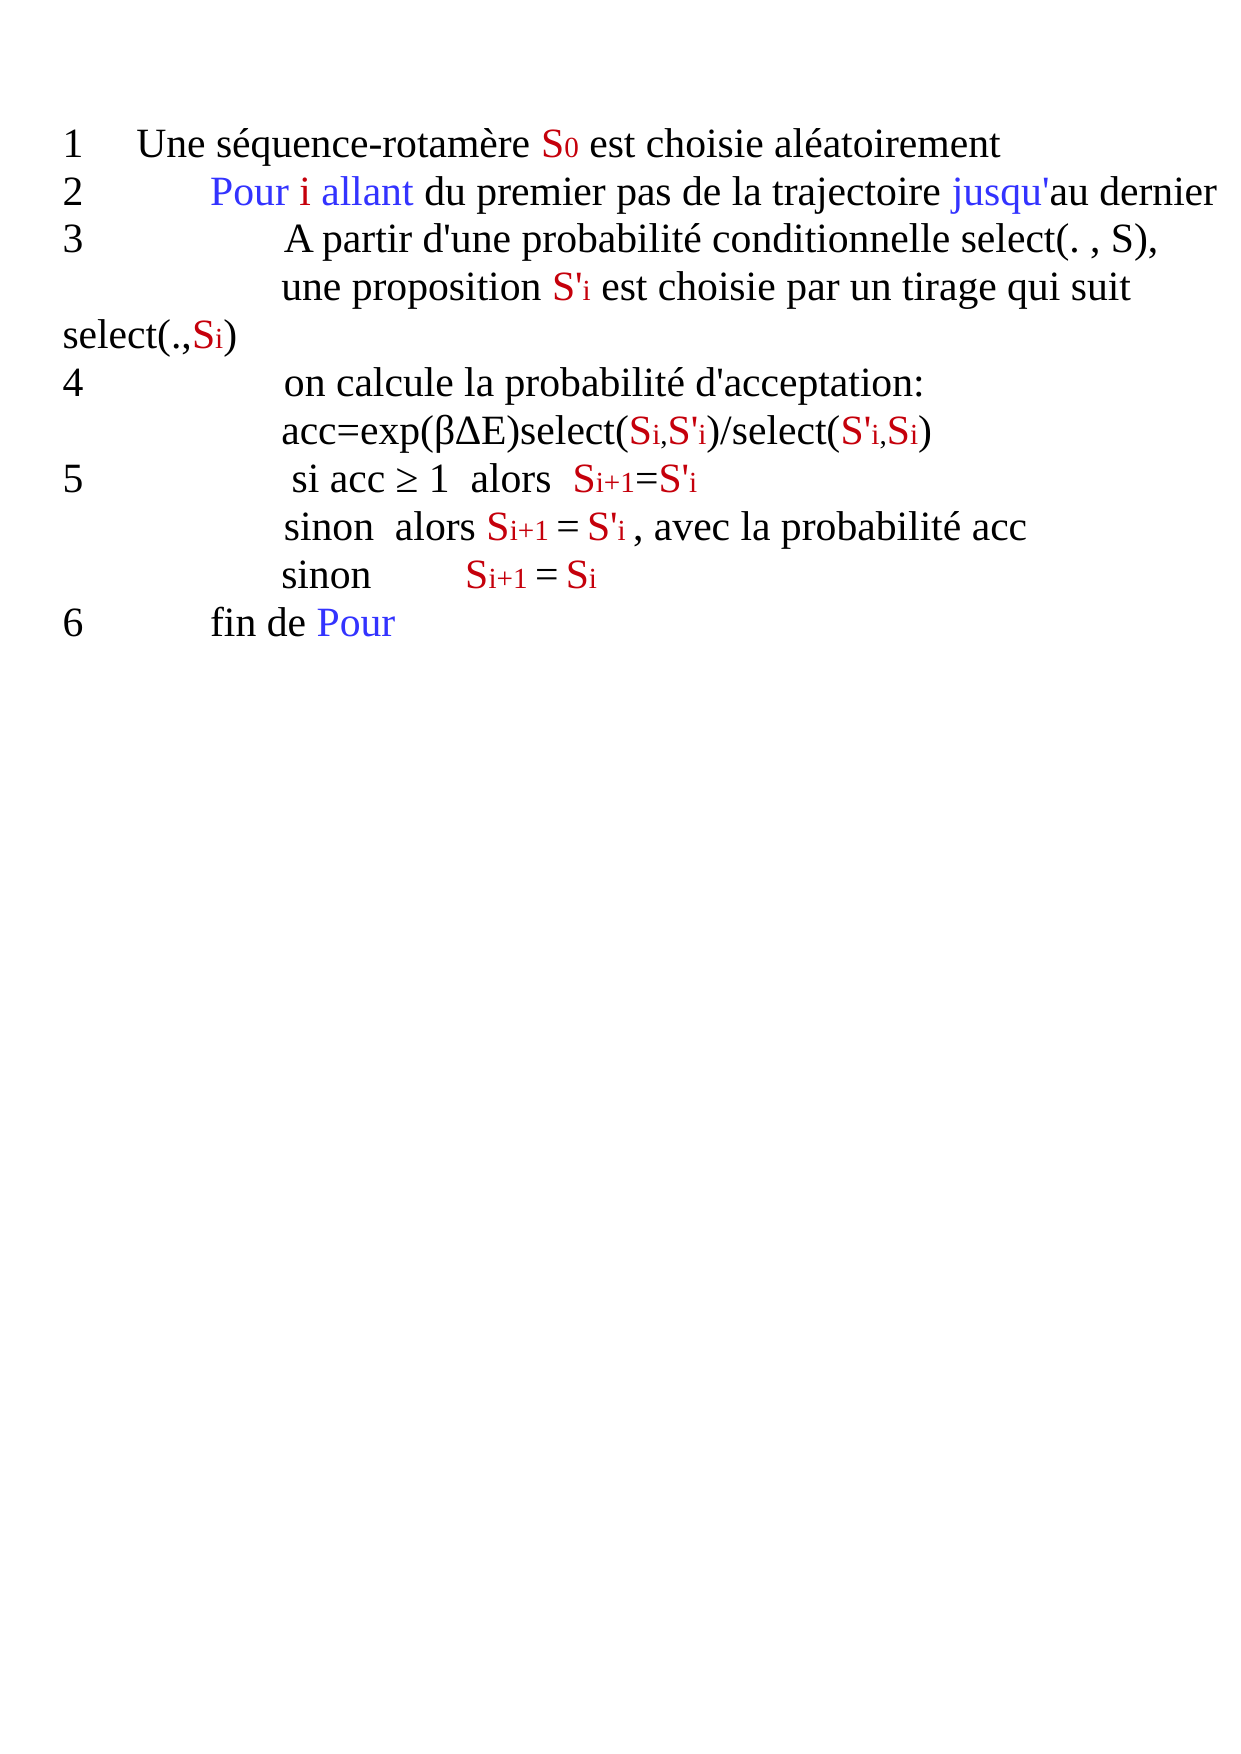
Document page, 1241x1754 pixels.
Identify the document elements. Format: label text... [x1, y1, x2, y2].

text sinon alors Si+1 = S'i , avec la probabilité acc [62, 501, 1222, 549]
text 4 on calcule la probabilité d'acceptation: [62, 358, 1222, 406]
text 1 Une séquence-rotamère S0 est choisie aléatoirement [62, 118, 1222, 166]
text 6 fin de Pour [62, 597, 1222, 645]
text 2 Pour i allant du premier pas de la trajectoire jusqu'au dernier [62, 166, 1222, 214]
text une proposition S'i est choisie par un tirage qui suit select(.,Si) [62, 262, 1222, 358]
text 3 A partir d'une probabilité conditionnelle select(. , S), [62, 214, 1222, 262]
text 5 si acc ≥ 1 alors Si+1=S'i [62, 453, 1222, 501]
text acc=exp(β∆E)select(Si,S'i)/select(S'i,Si) [62, 406, 1222, 453]
text sinon Si+1 = Si [62, 549, 1222, 597]
